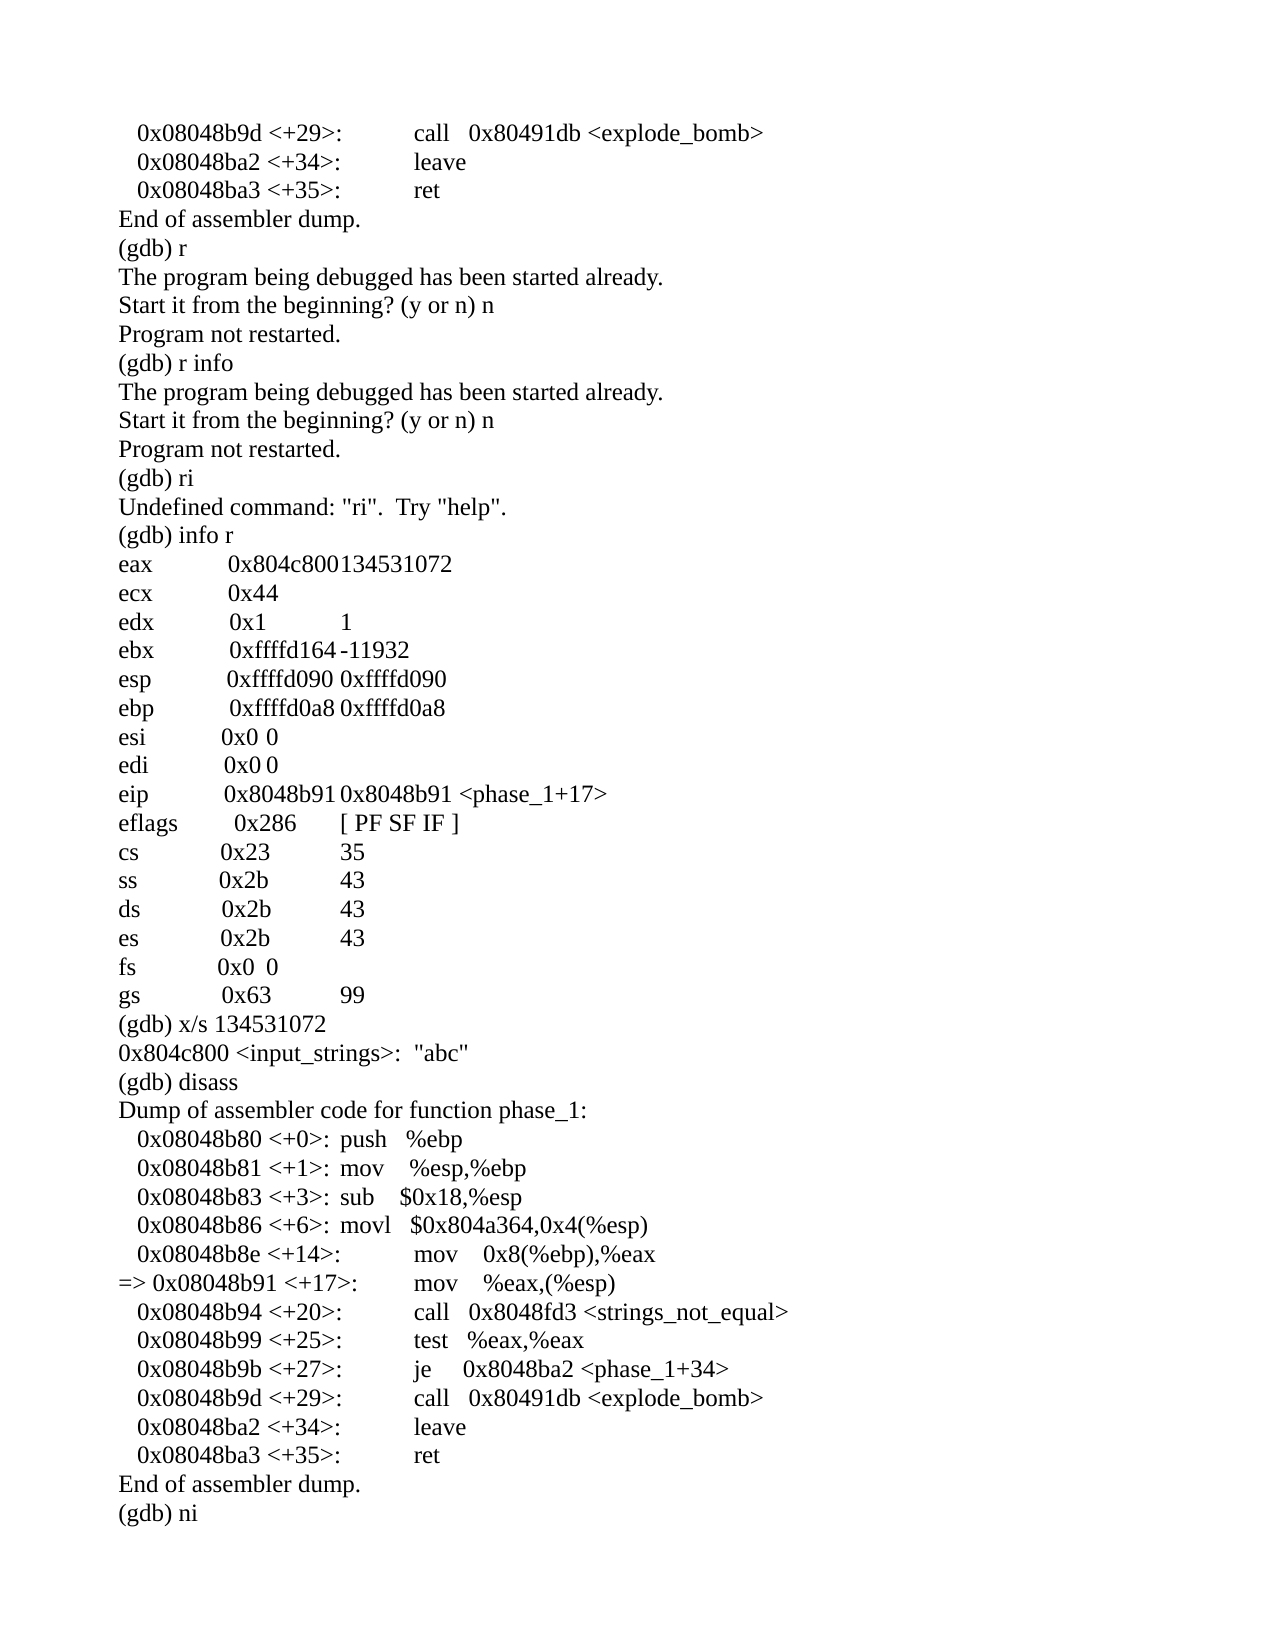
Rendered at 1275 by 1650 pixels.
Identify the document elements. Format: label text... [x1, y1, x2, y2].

text edx 0x1 1 [118, 607, 1157, 636]
text eax 0x804c800 134531072 [118, 549, 1157, 578]
text (gdb) info r [118, 521, 1157, 549]
text 0x08048ba2 <+34>: leave [118, 1412, 1157, 1441]
text ebx 0xffffd164 -11932 [118, 636, 1157, 664]
text (gdb) r [118, 233, 1157, 262]
text 0x08048b83 <+3>: sub $0x18,%esp [118, 1182, 1157, 1211]
text Start it from the beginning? (y or n) n [118, 291, 1157, 319]
text The program being debugged has been started already. [118, 377, 1157, 406]
text End of assembler dump. [118, 204, 1157, 233]
text Start it from the beginning? (y or n) n [118, 406, 1157, 434]
text ebp 0xffffd0a8 0xffffd0a8 [118, 693, 1157, 722]
text es 0x2b 43 [118, 923, 1157, 952]
text End of assembler dump. [118, 1469, 1157, 1498]
text (gdb) disass [118, 1067, 1157, 1096]
text Program not restarted. [118, 434, 1157, 463]
text 0x804c800 <input_strings>: "abc" [118, 1038, 1157, 1067]
text eip 0x8048b91 0x8048b91 <phase_1+17> [118, 779, 1157, 808]
text 0x08048b9d <+29>: call 0x80491db <explode_bomb> [118, 118, 1157, 147]
text gs 0x63 99 [118, 981, 1157, 1009]
text 0x08048b94 <+20>: call 0x8048fd3 <strings_not_equal> [118, 1297, 1157, 1326]
text Dump of assembler code for function phase_1: [118, 1096, 1157, 1124]
text (gdb) ri [118, 463, 1157, 492]
text ecx 0x4 4 [118, 578, 1157, 607]
text (gdb) ni [118, 1498, 1157, 1527]
text ss 0x2b 43 [118, 866, 1157, 894]
text Program not restarted. [118, 319, 1157, 348]
text Undefined command: "ri". Try "help". [118, 492, 1157, 521]
text ds 0x2b 43 [118, 894, 1157, 923]
text 0x08048ba2 <+34>: leave [118, 147, 1157, 176]
text The program being debugged has been started already. [118, 262, 1157, 291]
text 0x08048b86 <+6>: movl $0x804a364,0x4(%esp) [118, 1211, 1157, 1239]
text 0x08048b9d <+29>: call 0x80491db <explode_bomb> [118, 1383, 1157, 1412]
text 0x08048ba3 <+35>: ret [118, 1441, 1157, 1469]
text 0x08048b8e <+14>: mov 0x8(%ebp),%eax [118, 1239, 1157, 1268]
text esi 0x0 0 [118, 722, 1157, 751]
text edi 0x0 0 [118, 751, 1157, 779]
text esp 0xffffd090 0xffffd090 [118, 664, 1157, 693]
text eflags 0x286 [ PF SF IF ] [118, 808, 1157, 837]
text (gdb) r info [118, 348, 1157, 377]
text 0x08048b99 <+25>: test %eax,%eax [118, 1326, 1157, 1354]
text 0x08048b81 <+1>: mov %esp,%ebp [118, 1153, 1157, 1182]
text 0x08048b9b <+27>: je 0x8048ba2 <phase_1+34> [118, 1354, 1157, 1383]
text 0x08048b80 <+0>: push %ebp [118, 1124, 1157, 1153]
text => 0x08048b91 <+17>: mov %eax,(%esp) [118, 1268, 1157, 1297]
text (gdb) x/s 134531072 [118, 1009, 1157, 1038]
text 0x08048ba3 <+35>: ret [118, 176, 1157, 204]
text fs 0x0 0 [118, 952, 1157, 981]
text cs 0x23 35 [118, 837, 1157, 866]
